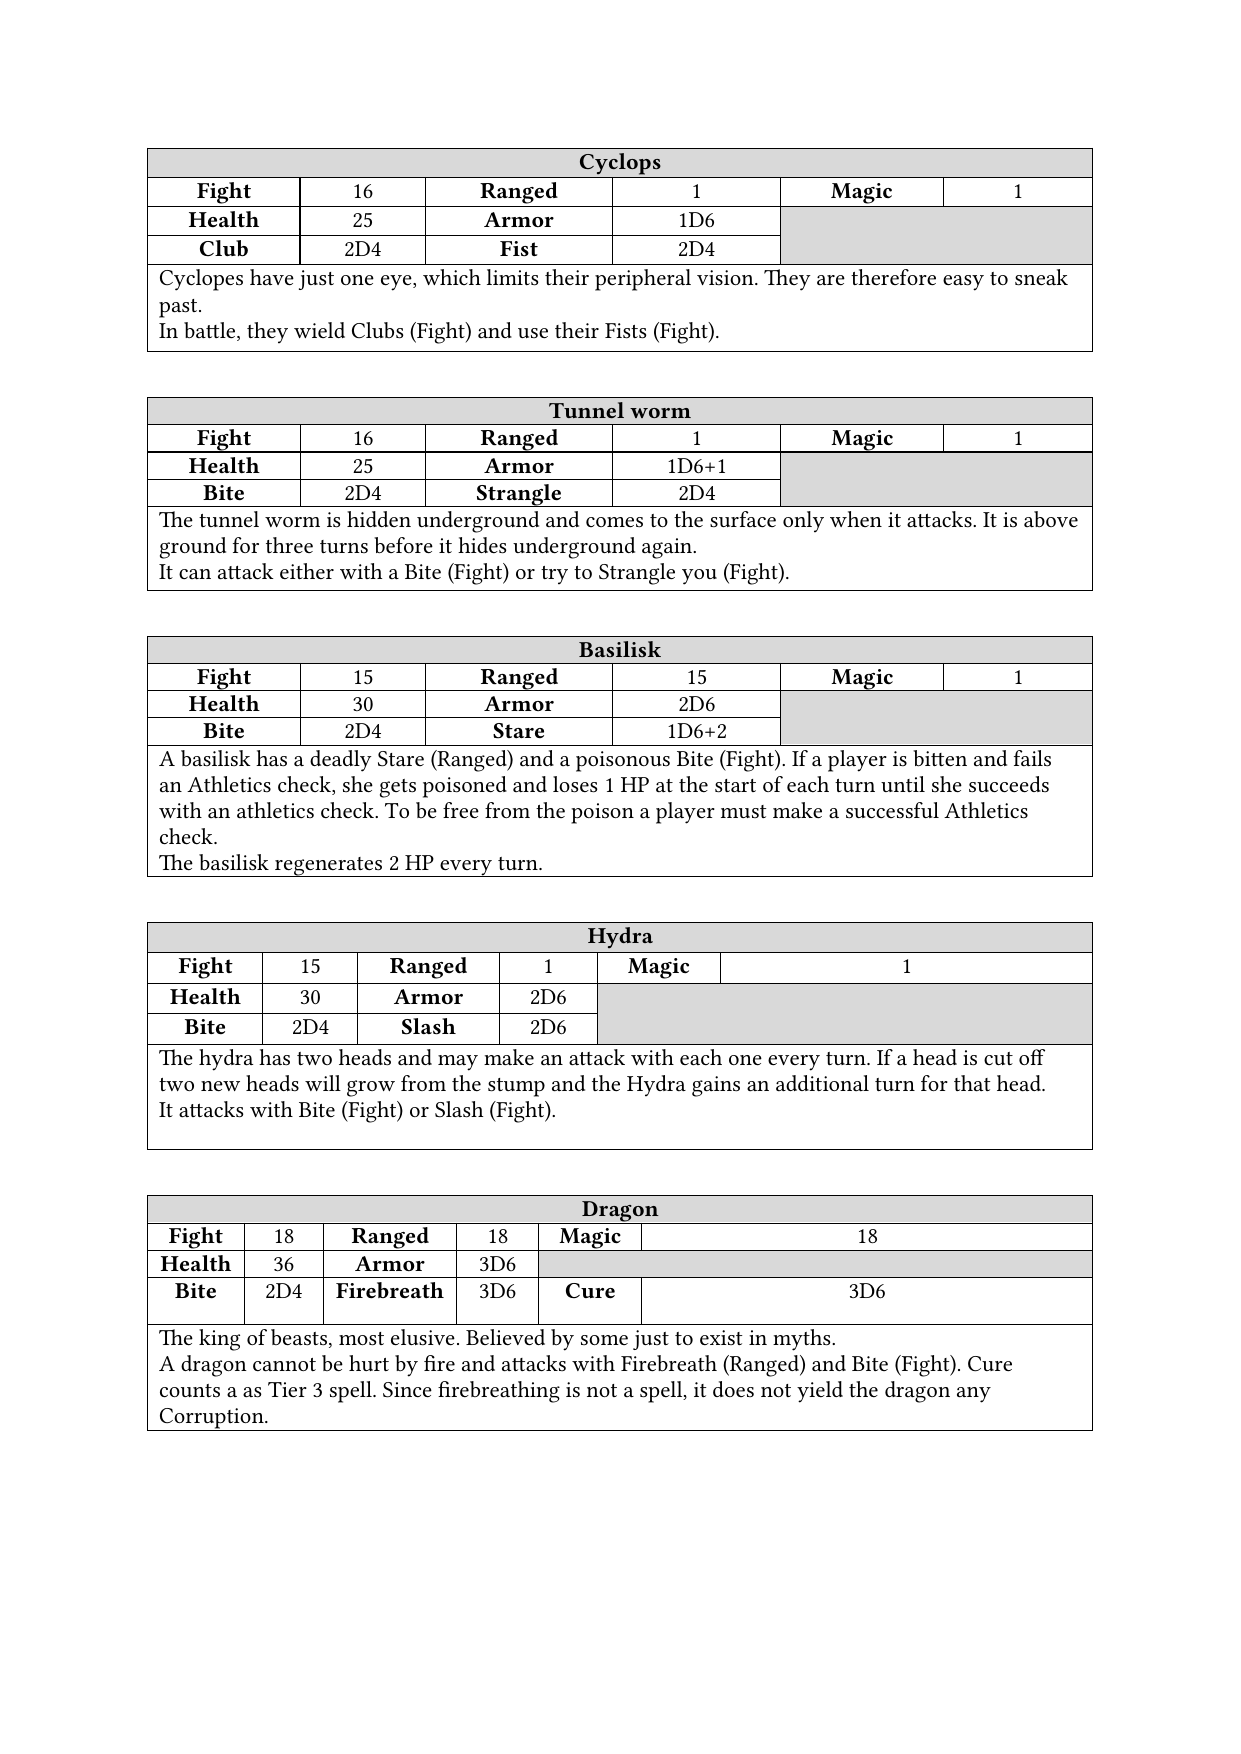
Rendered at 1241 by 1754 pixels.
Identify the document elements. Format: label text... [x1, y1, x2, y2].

table_cell 25 [301, 207, 425, 235]
table_header Tunnel worm [148, 398, 1092, 424]
table_cell Armor [426, 453, 612, 479]
table_header Cyclops [148, 149, 1092, 177]
table_cell [539, 1251, 1092, 1277]
table_cell Fight [148, 1224, 244, 1249]
table_cell 3D6 [457, 1278, 538, 1324]
table_cell 16 [301, 425, 425, 451]
table_cell [781, 207, 1092, 264]
table_cell Ranged [426, 425, 612, 451]
table_cell 3D6 [457, 1251, 538, 1277]
table_cell [781, 453, 1092, 506]
table_cell 15 [613, 664, 780, 690]
table_cell The tunnel worm is hidden underground and comes to the surface only when it attacks. It is above ground for three turns before it hides underground again. It can attack either with a Bite (Fight) or try to Strangle you (Fight). [148, 507, 1092, 590]
table_cell Bite [148, 1014, 262, 1044]
table_cell 2D4 [613, 236, 780, 264]
table_cell 30 [263, 984, 357, 1013]
table_cell Firebreath [324, 1278, 456, 1324]
table_cell A basilisk has a deadly Stare (Ranged) and a poisonous Bite (Fight). If a player is bitten and fails an Athletics check, she gets poisoned and loses 1 HP at the start of each turn until she succeeds with an athletics check. To be free from the poison a player must make a successful Athletics check. The basilisk regenerates 2 HP every turn. [148, 746, 1092, 876]
table_cell Armor [324, 1251, 456, 1277]
table_cell Ranged [426, 178, 612, 206]
table_cell Fight [148, 425, 300, 451]
table_cell Stare [426, 718, 612, 744]
table_cell Cure [539, 1278, 641, 1324]
table_cell 1 [944, 425, 1092, 451]
table_cell Health [148, 453, 300, 479]
table_cell Magic [781, 425, 943, 451]
table_cell 15 [263, 953, 357, 983]
table_cell 2D4 [263, 1014, 357, 1044]
table_cell Slash [358, 1014, 499, 1044]
table_cell 2D4 [301, 236, 425, 264]
table_cell [598, 984, 1092, 1044]
table_cell Magic [781, 664, 943, 690]
table_cell Bite [148, 480, 300, 506]
table_header Hydra [148, 923, 1092, 952]
table_cell 1D6+1 [613, 453, 780, 479]
table_cell Bite [148, 1278, 244, 1324]
table_cell Club [148, 236, 299, 264]
table_cell [781, 691, 1092, 744]
table_cell 18 [245, 1224, 323, 1249]
table_cell Magic [598, 953, 720, 983]
table_cell 16 [301, 178, 425, 206]
table_cell Ranged [324, 1224, 456, 1249]
table_cell 1 [944, 178, 1092, 206]
table_cell The hydra has two heads and may make an attack with each one every turn. If a head is cut off two new heads will grow from the stump and the Hydra gains an additional turn for that head. It attacks with Bite (Fight) or Slash (Fight). [148, 1045, 1092, 1149]
table_cell Armor [358, 984, 499, 1013]
table_cell 2D6 [500, 984, 597, 1013]
table_cell 2D4 [301, 480, 425, 506]
table_cell Cyclopes have just one eye, which limits their peripheral vision. They are therefore easy to sneak past. In battle, they wield Clubs (Fight) and use their Fists (Fight). [148, 265, 1092, 351]
table_cell Fight [148, 953, 262, 983]
table_cell Armor [426, 207, 612, 235]
table_header Basilisk [148, 637, 1092, 663]
table_cell Fight [148, 178, 299, 206]
table_cell Health [148, 691, 300, 717]
table_cell Health [148, 984, 262, 1013]
table_cell 30 [301, 691, 425, 717]
table_cell Bite [148, 718, 300, 744]
table_cell 2D4 [613, 480, 780, 506]
table_cell 2D4 [301, 718, 425, 744]
table_cell 3D6 [642, 1278, 1092, 1324]
table_cell Magic [781, 178, 943, 206]
table_cell 1 [721, 953, 1092, 983]
table_cell Strangle [426, 480, 612, 506]
table_cell Magic [539, 1224, 641, 1249]
table_cell 2D4 [245, 1278, 323, 1324]
table_header Dragon [148, 1196, 1092, 1222]
table_cell Armor [426, 691, 612, 717]
table_cell Ranged [358, 953, 499, 983]
table_cell 1 [613, 178, 780, 206]
table_cell 25 [301, 453, 425, 479]
table_cell 15 [301, 664, 425, 690]
table_cell 18 [642, 1224, 1092, 1249]
table_cell 36 [245, 1251, 323, 1277]
table_cell Health [148, 207, 299, 235]
table_cell 18 [457, 1224, 538, 1249]
table_cell 1 [944, 664, 1092, 690]
table_cell Fight [148, 664, 300, 690]
table_cell 1 [500, 953, 597, 983]
table_cell Ranged [426, 664, 612, 690]
table_cell The king of beasts, most elusive. Believed by some just to exist in myths. A dragon cannot be hurt by fire and attacks with Firebreath (Ranged) and Bite (Fight). Cure counts a as Tier 3 spell. Since firebreathing is not a spell, it does not yield the dragon any Corruption. [148, 1325, 1092, 1429]
table_cell 1 [613, 425, 780, 451]
table_cell 1D6 [613, 207, 780, 235]
table_cell Health [148, 1251, 244, 1277]
table_cell Fist [426, 236, 612, 264]
table_cell 2D6 [613, 691, 780, 717]
table_cell 1D6+2 [613, 718, 780, 744]
table_cell 2D6 [500, 1014, 597, 1044]
